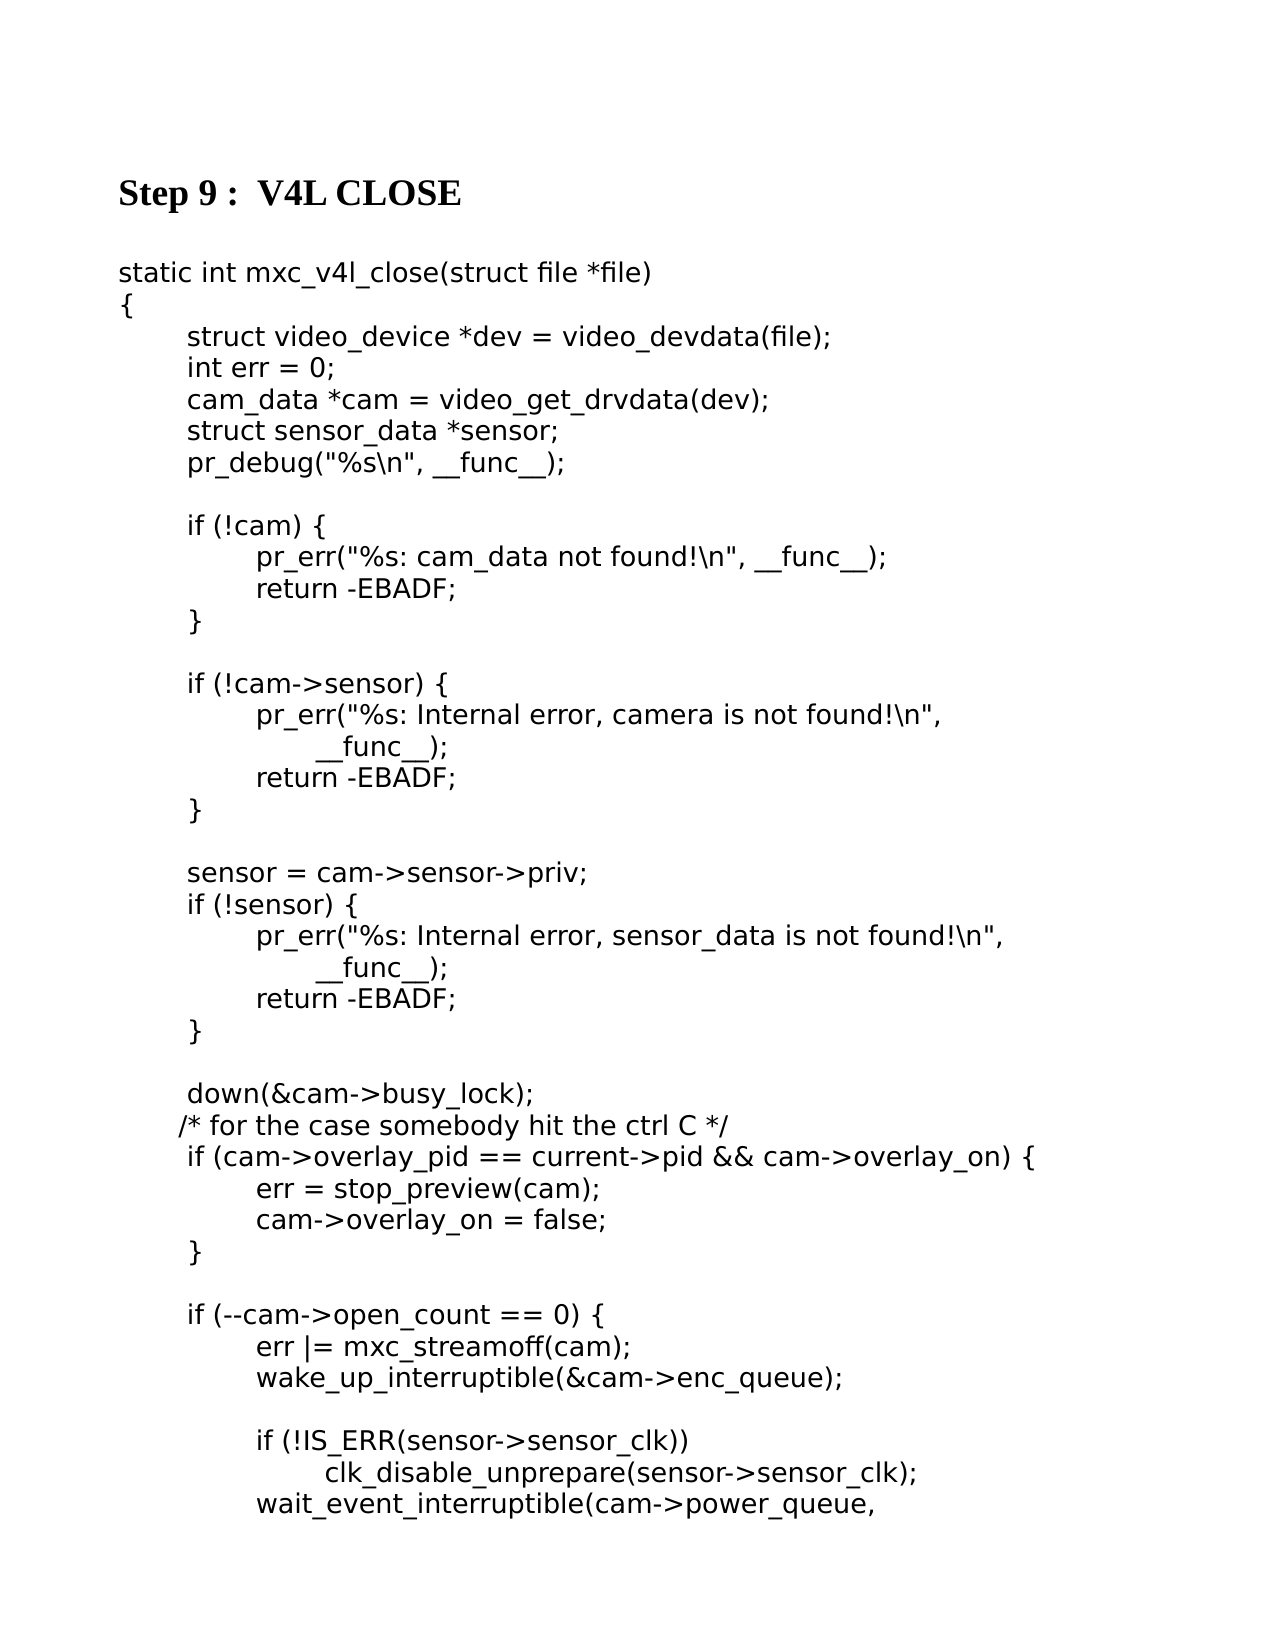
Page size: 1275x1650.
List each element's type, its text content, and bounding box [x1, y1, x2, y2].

text /* for the case somebody hit the ctrl C */ [118, 1110, 1157, 1141]
text if (--cam->open_count == 0) { [118, 1299, 1157, 1331]
text } [118, 605, 1157, 636]
text sensor = cam->sensor->priv; [118, 857, 1157, 889]
text __func__); [118, 952, 1157, 984]
text err |= mxc_streamoff(cam); [118, 1331, 1157, 1362]
text } [118, 794, 1157, 826]
text cam->overlay_on = false; [118, 1204, 1157, 1236]
text __func__); [118, 731, 1157, 763]
text pr_debug("%s\n", __func__); [118, 447, 1157, 479]
text } [118, 1015, 1157, 1047]
text int err = 0; [118, 352, 1157, 384]
text struct video_device *dev = video_devdata(file); [118, 321, 1157, 352]
text if (!sensor) { [118, 889, 1157, 921]
text if (cam->overlay_pid == current->pid && cam->overlay_on) { [118, 1141, 1157, 1173]
text return -EBADF; [118, 984, 1157, 1015]
text err = stop_preview(cam); [118, 1173, 1157, 1204]
text struct sensor_data *sensor; [118, 416, 1157, 447]
text } [118, 1236, 1157, 1268]
text if (!IS_ERR(sensor->sensor_clk)) [118, 1426, 1157, 1457]
text down(&cam->busy_lock); [118, 1078, 1157, 1110]
text cam_data *cam = video_get_drvdata(dev); [118, 384, 1157, 416]
text pr_err("%s: cam_data not found!\n", __func__); [118, 542, 1157, 573]
text clk_disable_unprepare(sensor->sensor_clk); [118, 1457, 1157, 1489]
text return -EBADF; [118, 763, 1157, 794]
subtitle Step 9 : V4L CLOSE [118, 171, 1157, 214]
text if (!cam) { [118, 510, 1157, 542]
text pr_err("%s: Internal error, camera is not found!\n", [118, 699, 1157, 731]
text wake_up_interruptible(&cam->enc_queue); [118, 1362, 1157, 1394]
text { [118, 289, 1157, 321]
text static int mxc_v4l_close(struct file *file) [118, 258, 1157, 289]
text if (!cam->sensor) { [118, 668, 1157, 699]
text return -EBADF; [118, 573, 1157, 605]
text wait_event_interruptible(cam->power_queue, [118, 1489, 1157, 1520]
text pr_err("%s: Internal error, sensor_data is not found!\n", [118, 921, 1157, 952]
